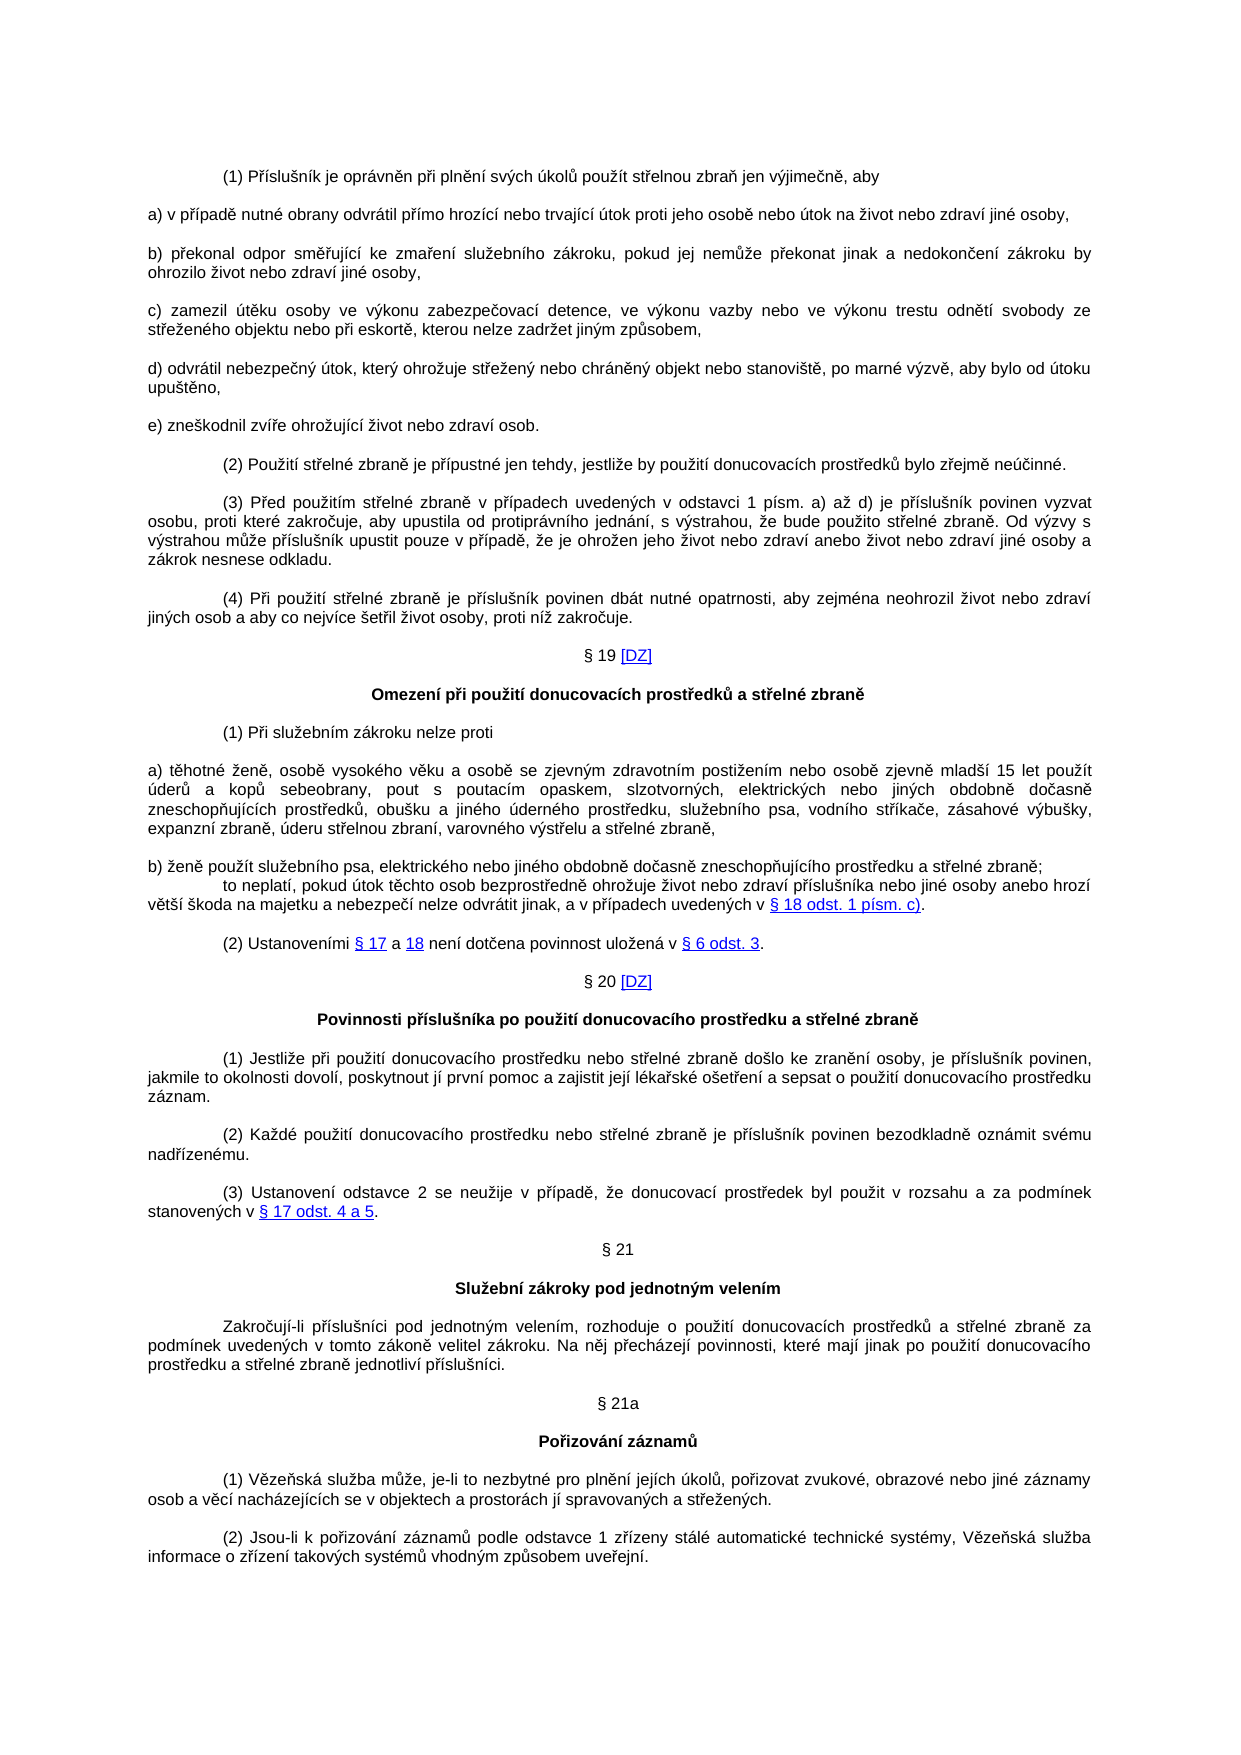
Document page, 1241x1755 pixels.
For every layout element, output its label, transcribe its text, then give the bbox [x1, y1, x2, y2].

text a) v případě nutné obrany odvrátil přímo hrozící nebo trvající útok proti jeho osobě nebo útok na život nebo zdraví jiné osoby, [148, 205, 1093, 224]
text (1) Jestliže při použití donucovacího prostředku nebo střelné zbraně došlo ke zranění osoby, je příslušník povinen, jakmile to okolnosti dovolí, poskytnout jí první pomoc a zajistit její lékařské ošetření a sepsat o použití donucovacího prostředku záznam. [148, 1048, 1093, 1106]
text c) zamezil útěku osoby ve výkonu zabezpečovací detence, ve výkonu vazby nebo ve výkonu trestu odnětí svobody ze střeženého objektu nebo při eskortě, kterou nelze zadržet jiným způsobem, [148, 301, 1093, 339]
text a) těhotné ženě, osobě vysokého věku a osobě se zjevným zdravotním postižením nebo osobě zjevně mladší 15 let použít úderů a kopů sebeobrany, pout s poutacím opaskem, slzotvorných, elektrických nebo jiných obdobně dočasně zneschopňujících prostředků, obušku a jiného úderného prostředku, služebního psa, vodního stříkače, zásahové výbušky, expanzní zbraně, úderu střelnou zbraní, varovného výstřelu a střelné zbraně, [148, 761, 1093, 838]
text (3) Před použitím střelné zbraně v případech uvedených v odstavci 1 písm. a) až d) je příslušník povinen vyzvat osobu, proti které zakročuje, aby upustila od protiprávního jednání, s výstrahou, že bude použito střelné zbraně. Od výzvy s výstrahou může příslušník upustit pouze v případě, že je ohrožen jeho život nebo zdraví anebo život nebo zdraví jiné osoby a zákrok nesnese odkladu. [148, 493, 1093, 569]
text Pořizování záznamů [148, 1432, 1093, 1451]
text (1) Při služebním zákroku nelze proti [148, 723, 1093, 742]
text e) zneškodnil zvíře ohrožující život nebo zdraví osob. [148, 416, 1093, 435]
text § 20 [DZ] [148, 972, 1093, 991]
text § 21 [148, 1240, 1093, 1259]
text (1) Vězeňská služba může, je-li to nezbytné pro plnění jejích úkolů, pořizovat zvukové, obrazové nebo jiné záznamy osob a věcí nacházejících se v objektech a prostorách jí spravovaných a střežených. [148, 1470, 1093, 1508]
text Zakročují-li příslušníci pod jednotným velením, rozhoduje o použití donucovacích prostředků a střelné zbraně za podmínek uvedených v tomto zákoně velitel zákroku. Na něj přecházejí povinnosti, které mají jinak po použití donucovacího prostředku a střelné zbraně jednotliví příslušníci. [148, 1317, 1093, 1374]
text (3) Ustanovení odstavce 2 se neužije v případě, že donucovací prostředek byl použit v rozsahu a za podmínek stanovených v § 17 odst. 4 a 5. [148, 1183, 1093, 1221]
text to neplatí, pokud útok těchto osob bezprostředně ohrožuje život nebo zdraví příslušníka nebo jiné osoby anebo hrozí větší škoda na majetku a nebezpečí nelze odvrátit jinak, a v případech uvedených v § 18 odst. 1 písm. c). [148, 876, 1093, 914]
text (1) Příslušník je oprávněn při plnění svých úkolů použít střelnou zbraň jen výjimečně, aby [148, 167, 1093, 186]
text Omezení při použití donucovacích prostředků a střelné zbraně [148, 684, 1093, 703]
text (2) Použití střelné zbraně je přípustné jen tehdy, jestliže by použití donucovacích prostředků bylo zřejmě neúčinné. [148, 454, 1093, 473]
text Povinnosti příslušníka po použití donucovacího prostředku a střelné zbraně [148, 1010, 1093, 1029]
text (2) Ustanoveními § 17 a 18 není dotčena povinnost uložená v § 6 odst. 3. [148, 933, 1093, 953]
text Služební zákroky pod jednotným velením [148, 1278, 1093, 1298]
text (2) Jsou-li k pořizování záznamů podle odstavce 1 zřízeny stálé automatické technické systémy, Vězeňská služba informace o zřízení takových systémů vhodným způsobem uveřejní. [148, 1528, 1093, 1566]
text b) ženě použít služebního psa, elektrického nebo jiného obdobně dočasně zneschopňujícího prostředku a střelné zbraně; [148, 857, 1093, 876]
text (2) Každé použití donucovacího prostředku nebo střelné zbraně je příslušník povinen bezodkladně oznámit svému nadřízenému. [148, 1125, 1093, 1163]
text (4) Při použití střelné zbraně je příslušník povinen dbát nutné opatrnosti, aby zejména neohrozil život nebo zdraví jiných osob a aby co nejvíce šetřil život osoby, proti níž zakročuje. [148, 588, 1093, 627]
text § 21a [148, 1393, 1093, 1413]
text § 19 [DZ] [148, 646, 1093, 665]
text b) překonal odpor směřující ke zmaření služebního zákroku, pokud jej nemůže překonat jinak a nedokončení zákroku by ohrozilo život nebo zdraví jiné osoby, [148, 243, 1093, 282]
text d) odvrátil nebezpečný útok, který ohrožuje střežený nebo chráněný objekt nebo stanoviště, po marné výzvě, aby bylo od útoku upuštěno, [148, 358, 1093, 397]
